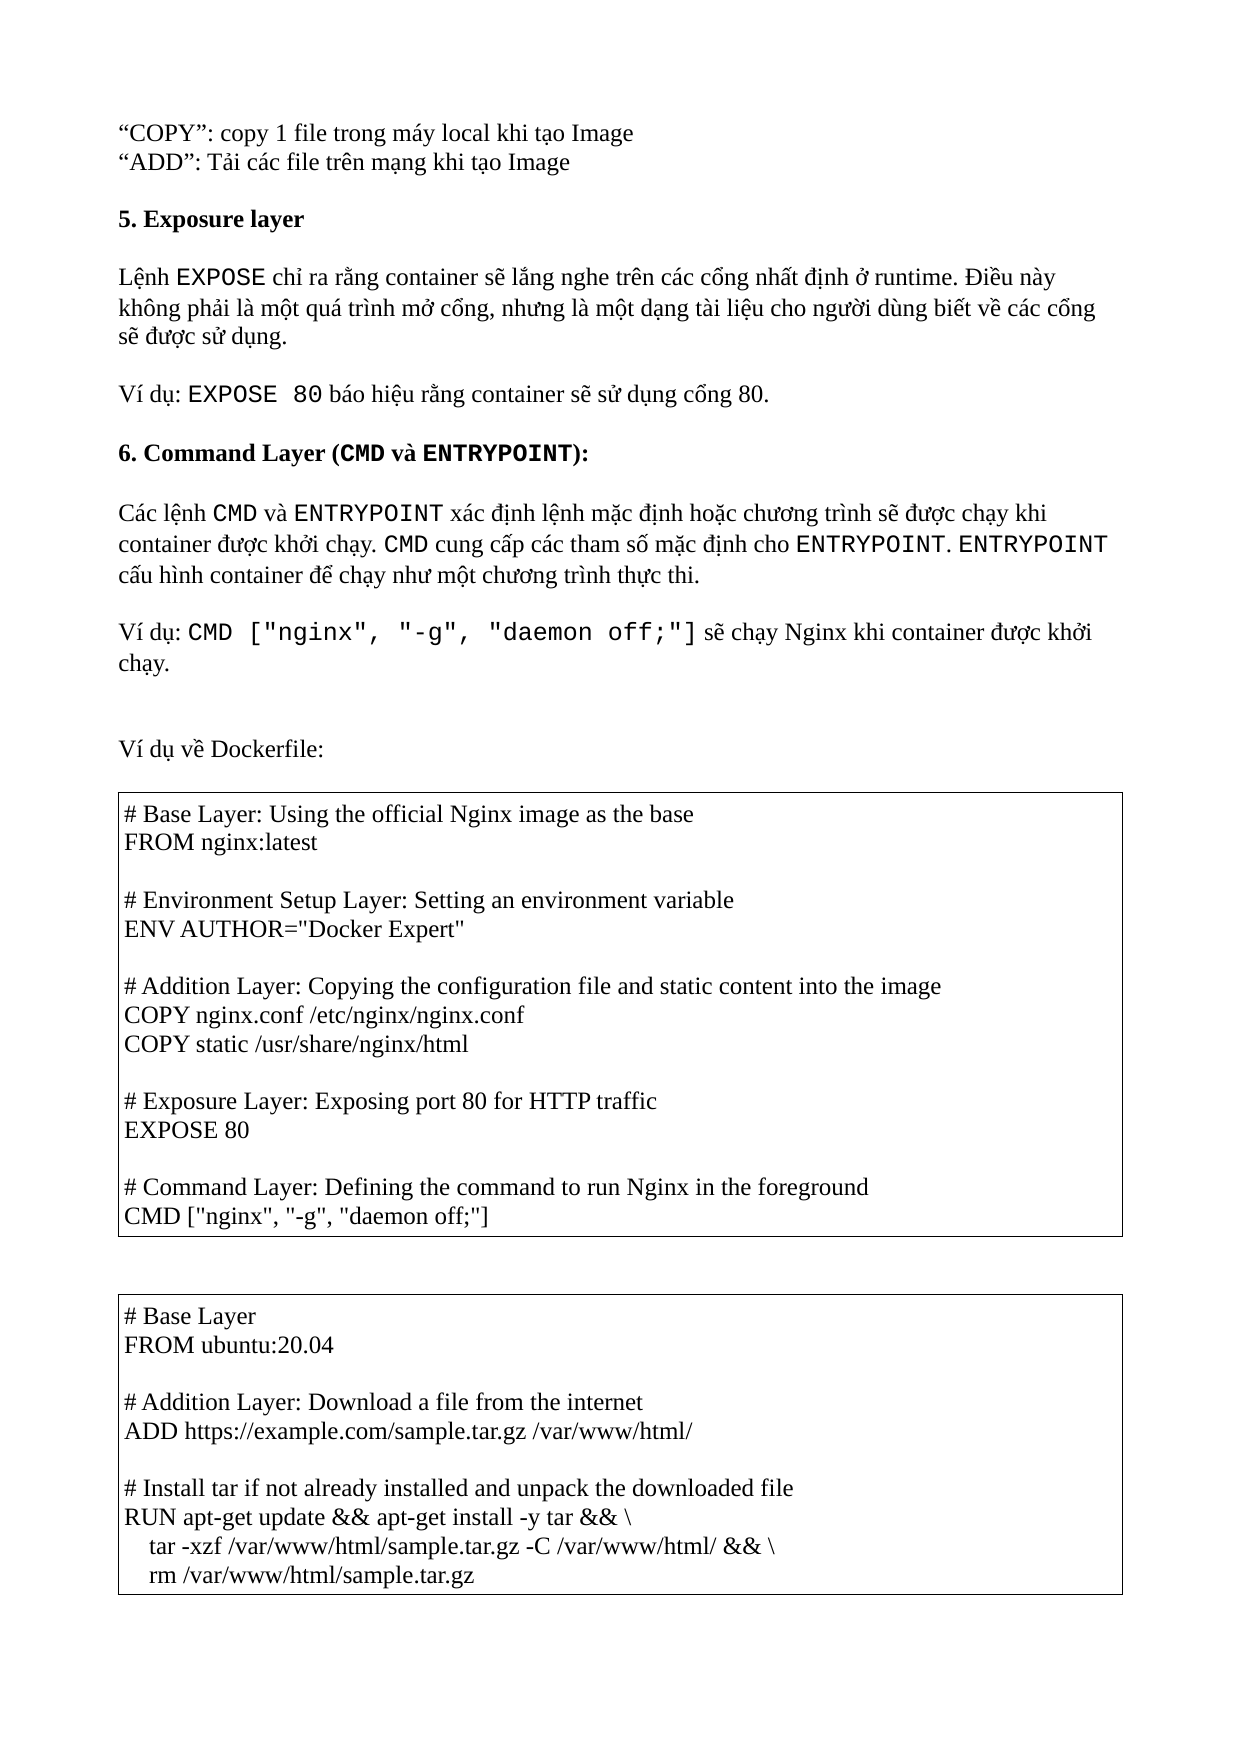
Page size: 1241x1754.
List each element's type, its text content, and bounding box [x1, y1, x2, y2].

table_header # Base Layer: Using the official Nginx image as the base FROM nginx:latest # Environment Setup Layer: Setting an environment variable ENV AUTHOR="Docker Expert" # Addition Layer: Copying the configuration file and static content into the image COPY nginx.conf /etc/nginx/nginx.conf COPY static /usr/share/nginx/html # Exposure Layer: Exposing port 80 for HTTP traffic EXPOSE 80 # Command Layer: Defining the command to run Nginx in the foreground CMD ["nginx", "-g", "daemon off;"] [119, 793, 1122, 1236]
text Ví dụ về Dockerfile: [118, 734, 1122, 763]
text “COPY”: copy 1 file trong máy local khi tạo Image [118, 118, 1122, 147]
text “ADD”: Tải các file trên mạng khi tạo Image [118, 147, 1122, 176]
text 6. Command Layer (CMD và ENTRYPOINT): [118, 438, 1122, 469]
text Lệnh EXPOSE chỉ ra rằng container sẽ lắng nghe trên các cổng nhất định ở runtime. Điều này không phải là một quá trình mở cổng, nhưng là một dạng tài liệu cho người dùng biết về các cổng sẽ được sử dụng. [118, 262, 1122, 350]
text Ví dụ: EXPOSE 80 báo hiệu rằng container sẽ sử dụng cổng 80. [118, 379, 1122, 410]
text Ví dụ: CMD ["nginx", "-g", "daemon off;"] sẽ chạy Nginx khi container được khởi chạy. [118, 617, 1122, 677]
table_header # Base Layer FROM ubuntu:20.04 # Addition Layer: Download a file from the internet ADD https://example.com/sample.tar.gz /var/www/html/ # Install tar if not already installed and unpack the downloaded file RUN apt-get update && apt-get install -y tar && \ tar -xzf /var/www/html/sample.tar.gz -C /var/www/html/ && \ rm /var/www/html/sample.tar.gz [119, 1295, 1122, 1594]
text 5. Exposure layer [118, 204, 1122, 233]
text Các lệnh CMD và ENTRYPOINT xác định lệnh mặc định hoặc chương trình sẽ được chạy khi container được khởi chạy. CMD cung cấp các tham số mặc định cho ENTRYPOINT. ENTRYPOINT cấu hình container để chạy như một chương trình thực thi. [118, 498, 1122, 588]
